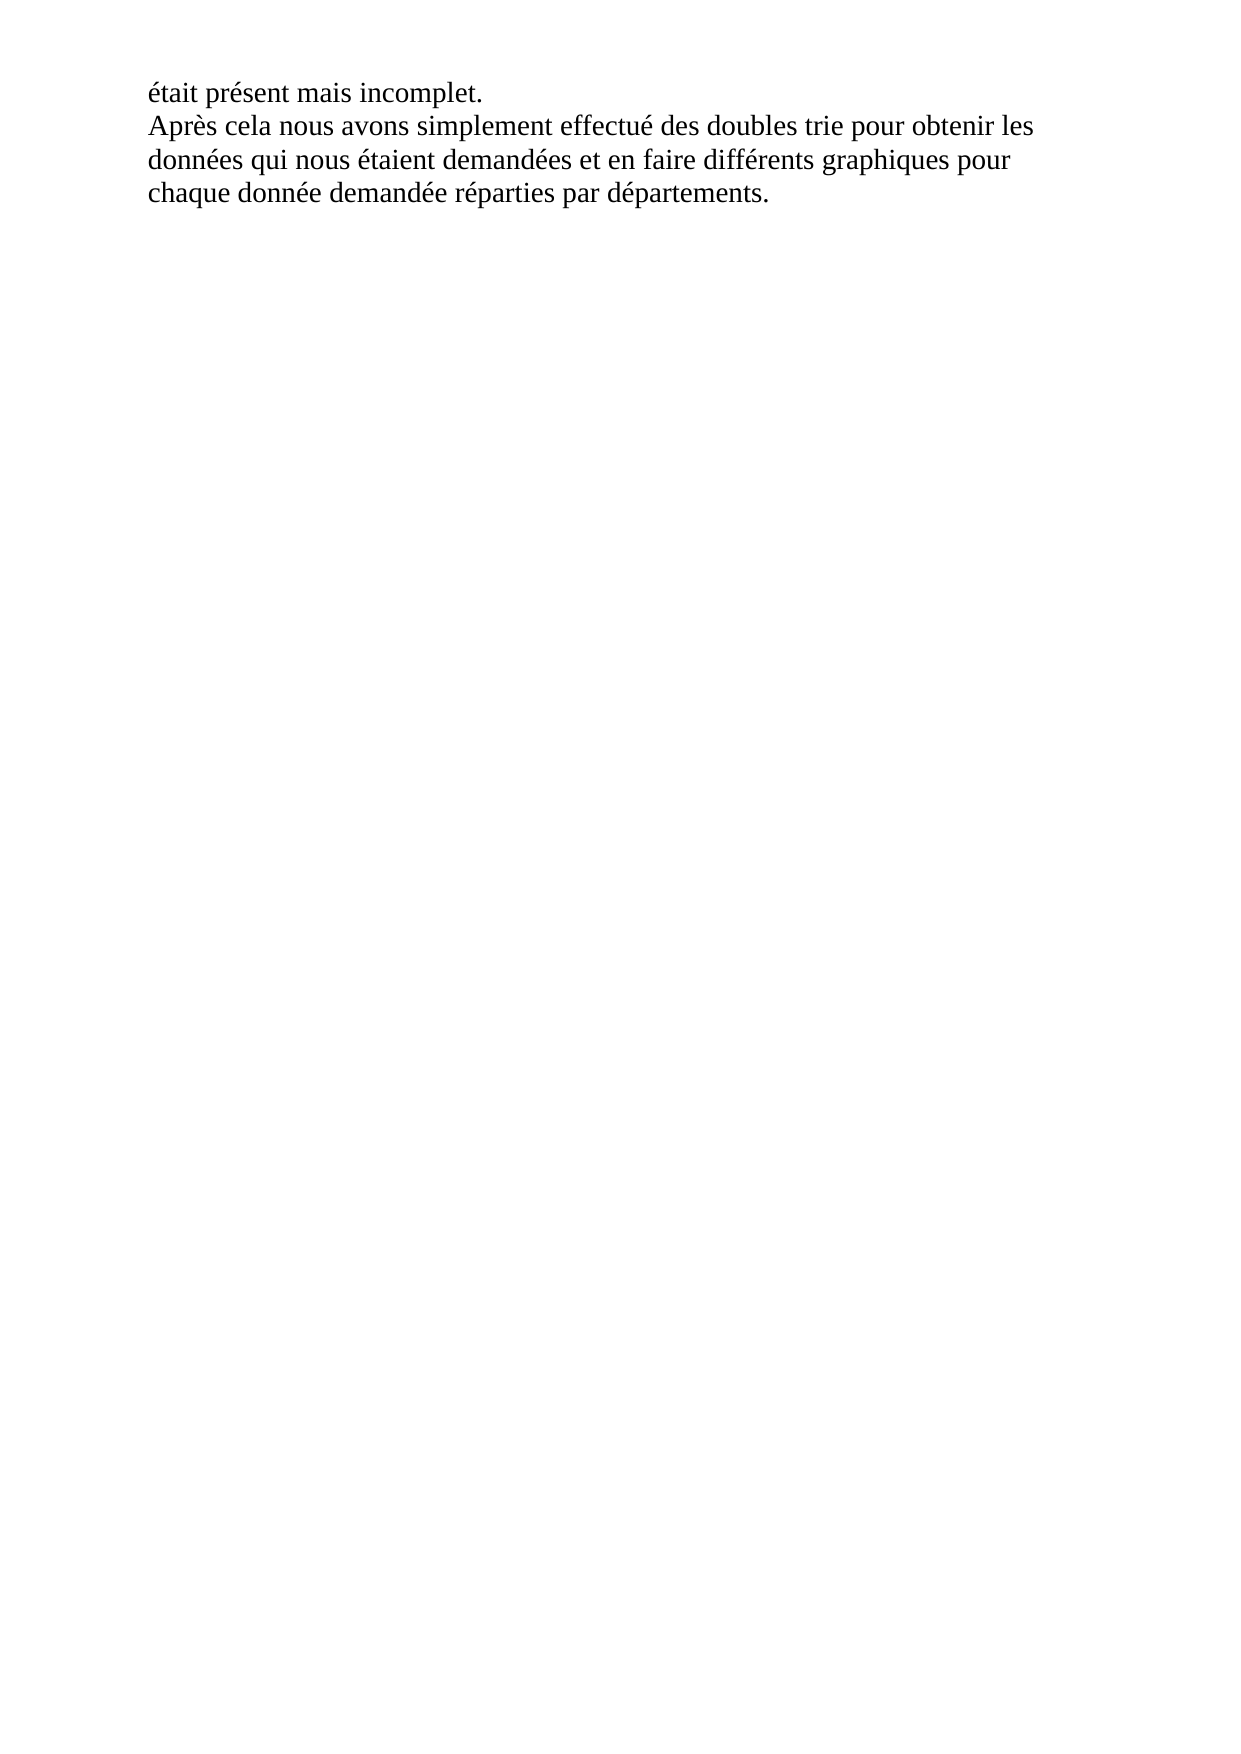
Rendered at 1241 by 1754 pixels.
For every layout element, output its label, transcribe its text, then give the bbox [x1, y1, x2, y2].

text était présent mais incomplet. [148, 75, 1093, 108]
text Après cela nous avons simplement effectué des doubles trie pour obtenir les données qui nous étaient demandées et en faire différents graphiques pour chaque donnée demandée réparties par départements. [148, 108, 1093, 209]
